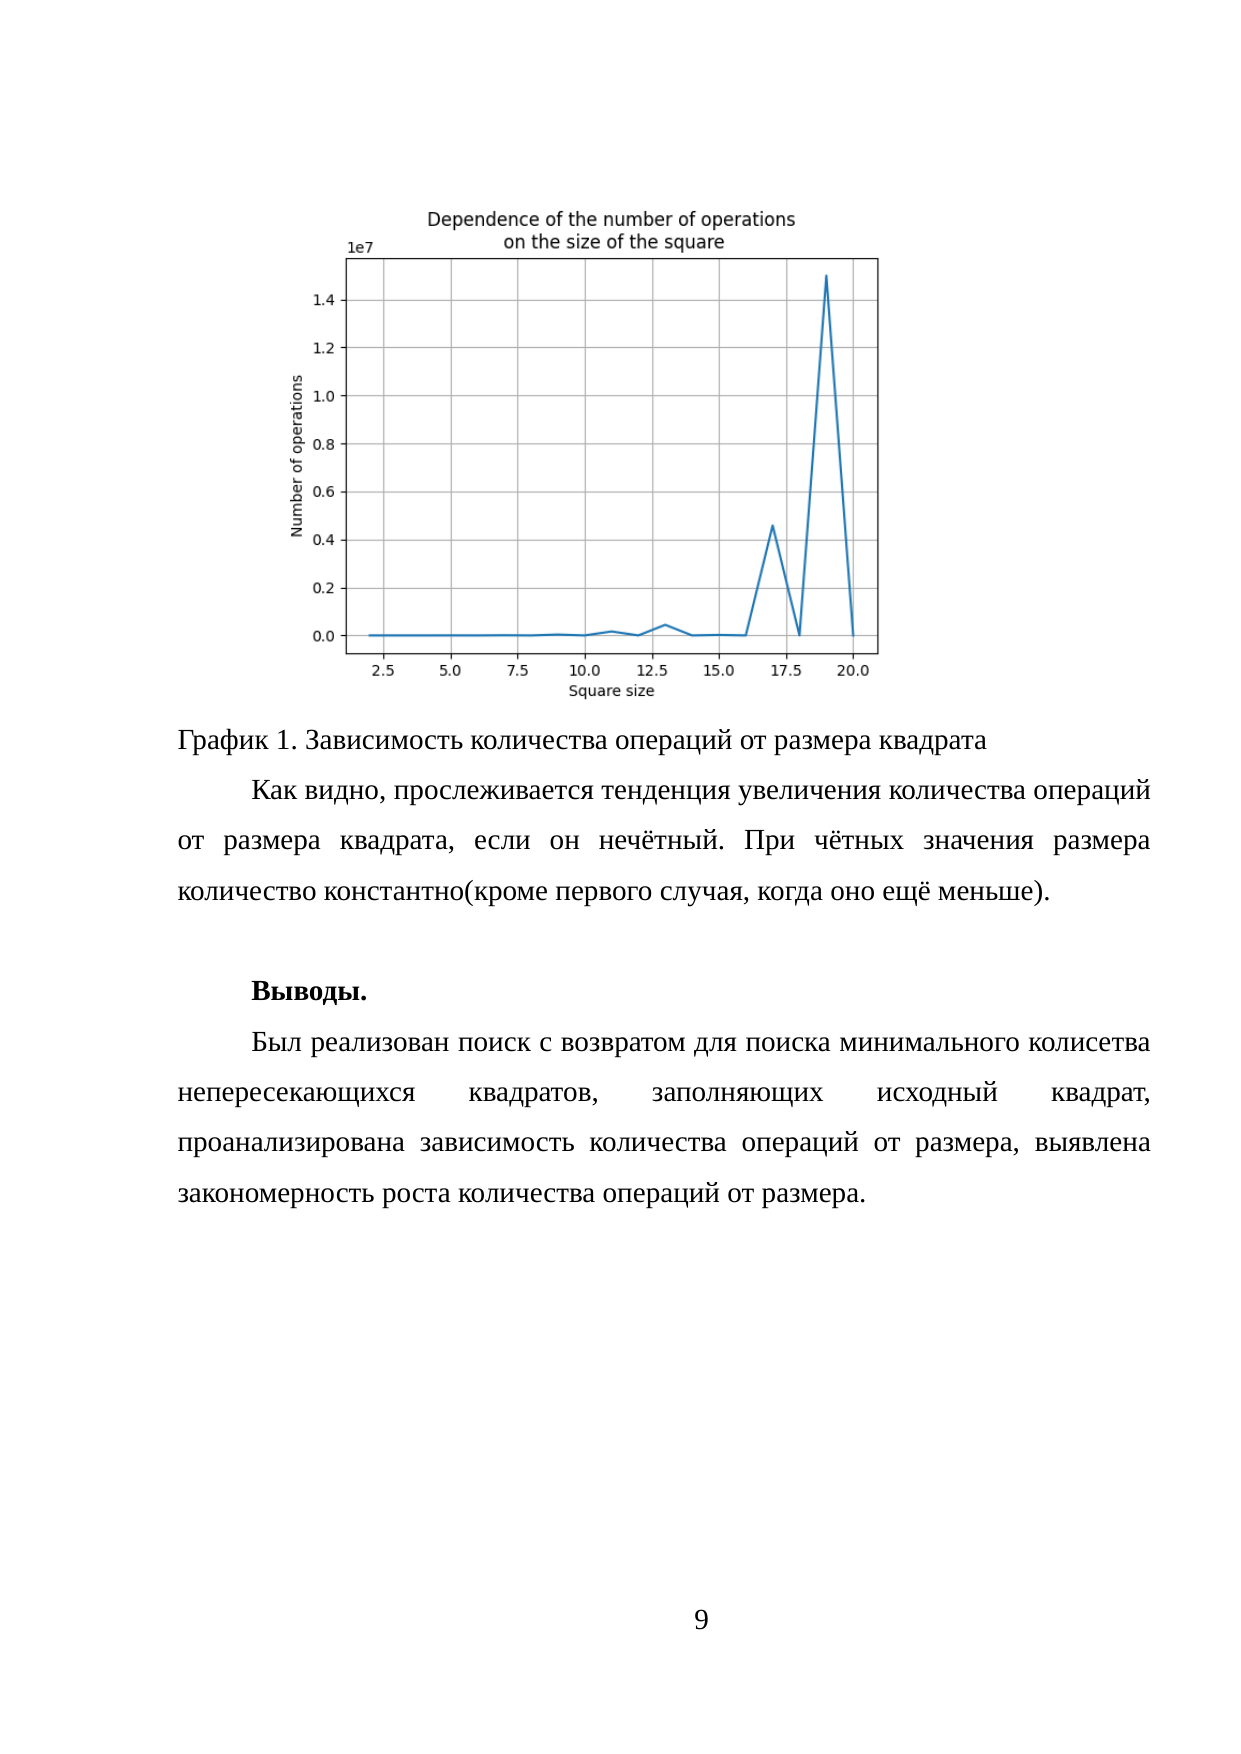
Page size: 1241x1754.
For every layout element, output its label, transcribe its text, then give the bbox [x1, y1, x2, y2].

text Был реализован поиск с возвратом для поиска минимального колисетва непересекающихся квадратов, заполняющих исходный квадрат, проанализирована зависимость количества операций от размера, выявлена закономерность роста количества операций от размера. [177, 1024, 1152, 1208]
text Как видно, прослеживается тенденция увеличения количества операций от размера квадрата, если он нечётный. При чётных значения размера количество константно(кроме первого случая, когда оно ещё меньше). [177, 772, 1152, 906]
picture [260, 196, 946, 710]
text График 1. Зависимость количества операций от размера квадрата [177, 722, 1152, 755]
subtitle Выводы. [177, 973, 1152, 1007]
